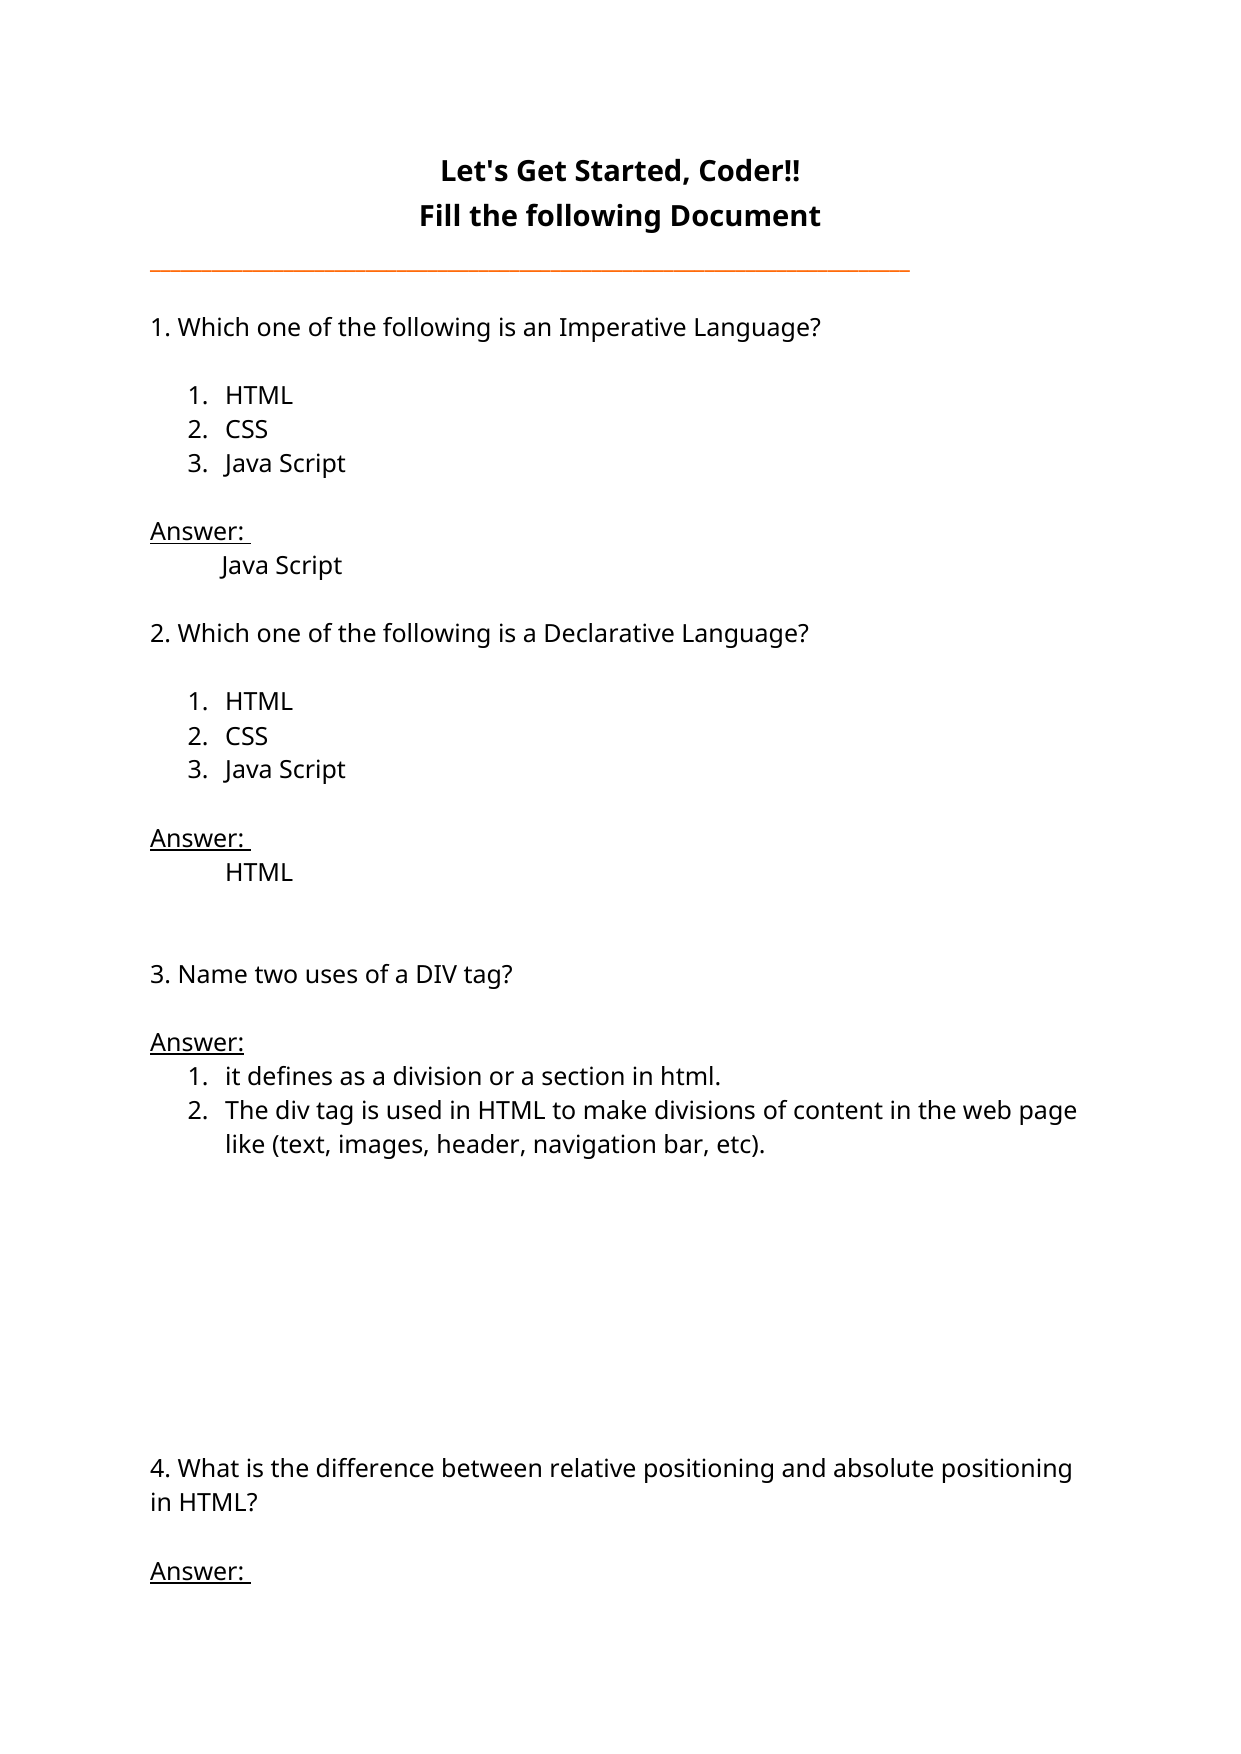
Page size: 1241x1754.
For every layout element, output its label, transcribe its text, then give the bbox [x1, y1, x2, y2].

list CSS [187, 412, 1090, 446]
list Java Script [187, 446, 1090, 480]
list HTML [187, 854, 1090, 888]
text Fill the following Document [150, 196, 1090, 235]
text Java Script [150, 548, 1090, 582]
list HTML [187, 377, 1090, 412]
text 2. Which one of the following is a Declarative Language? [150, 616, 1090, 650]
list it defines as a division or a section in html. [187, 1059, 1090, 1093]
text Answer: [150, 514, 1090, 548]
text 3. Name two uses of a DIV tag? [150, 957, 1090, 991]
list The div tag is used in HTML to make divisions of content in the web page like (text, images, header, navigation bar, etc). [187, 1093, 1090, 1161]
text __________________________________________________________________________ [150, 241, 1090, 275]
text Answer: [150, 1553, 1090, 1587]
text Answer: [150, 1025, 1090, 1059]
text Answer: [150, 820, 1090, 854]
list CSS [187, 718, 1090, 752]
text 4. What is the difference between relative positioning and absolute positioning in HTML? [150, 1451, 1090, 1519]
list Java Script [187, 752, 1090, 786]
text Let's Get Started, Coder!! [150, 150, 1090, 190]
text 1. Which one of the following is an Imperative Language? [150, 309, 1090, 343]
list HTML [187, 684, 1090, 718]
